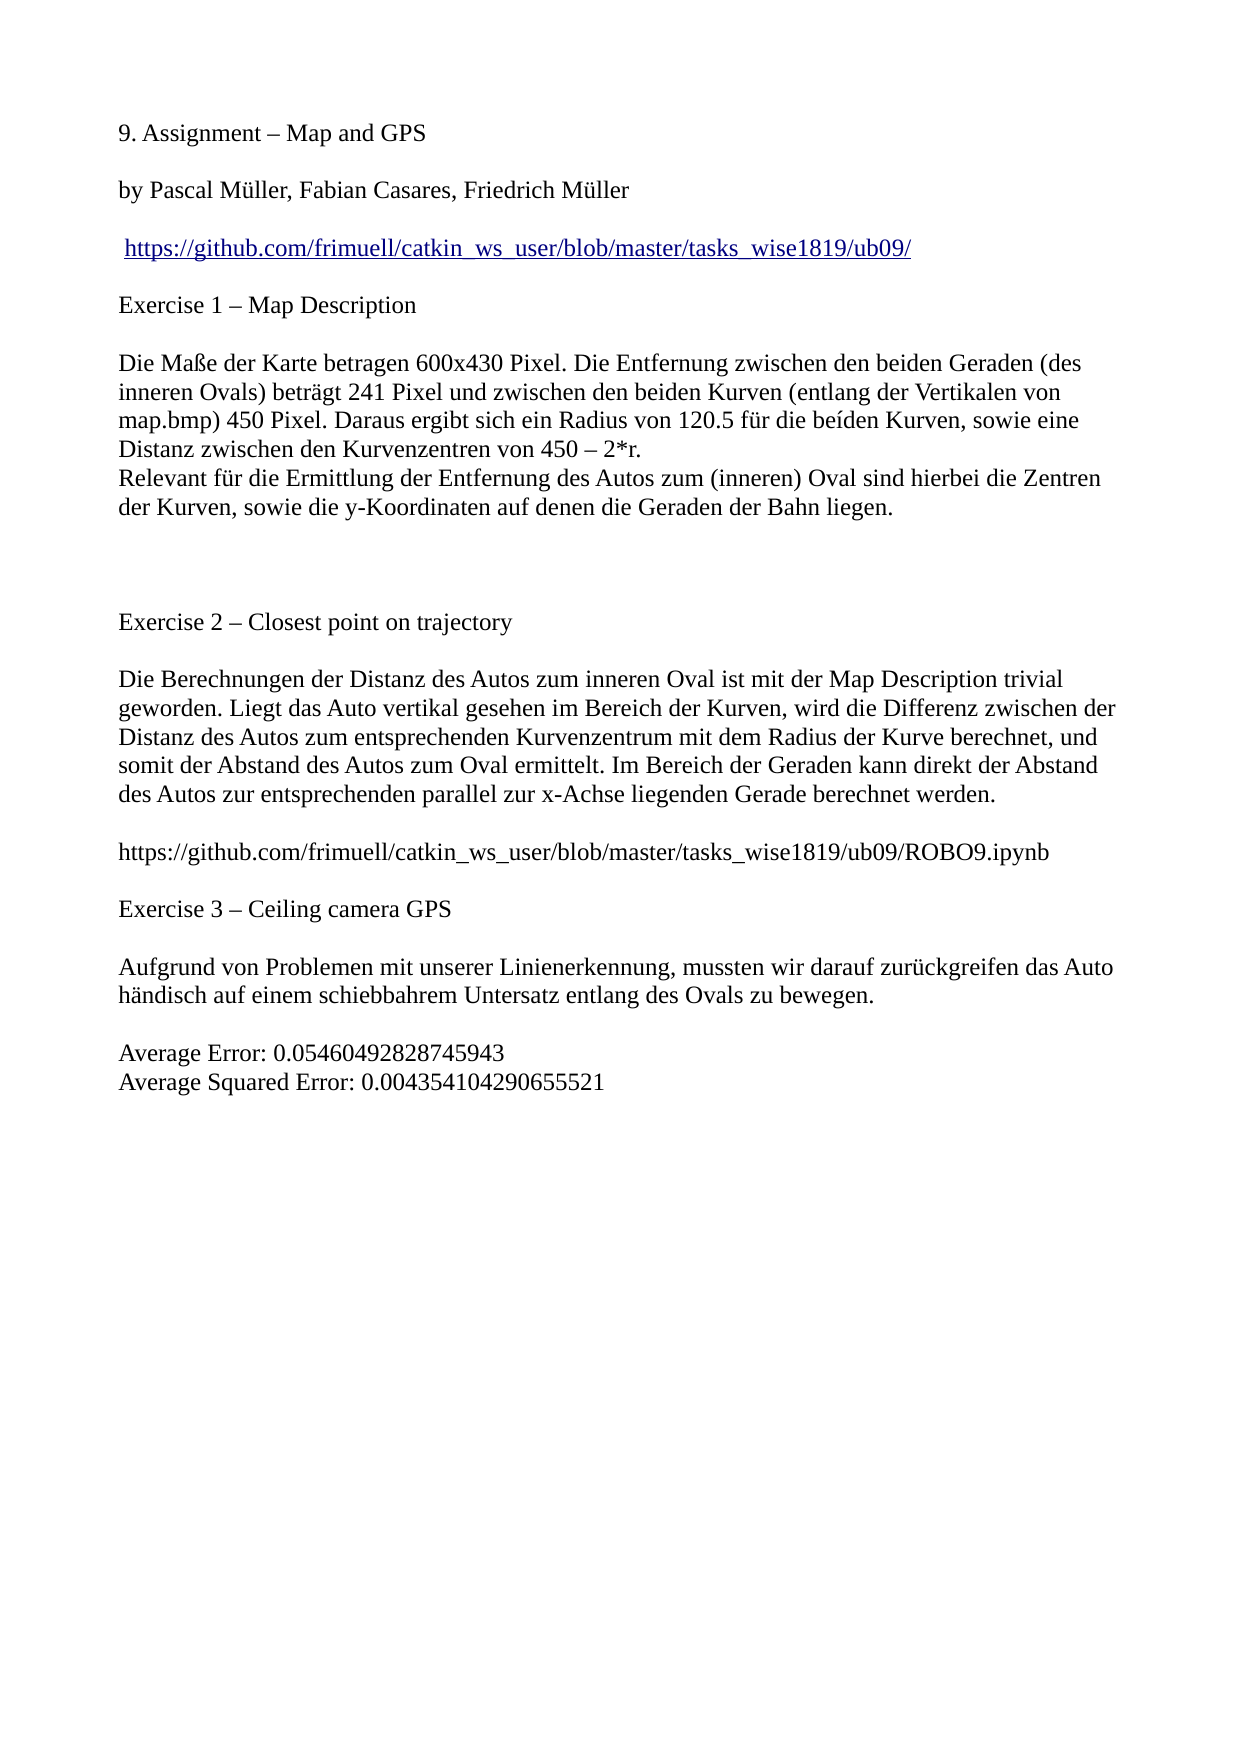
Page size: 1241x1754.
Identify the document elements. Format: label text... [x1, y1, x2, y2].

text https://github.com/frimuell/catkin_ws_user/blob/master/tasks_wise1819/ub09/ [118, 233, 1122, 262]
text Exercise 3 – Ceiling camera GPS [118, 894, 1122, 923]
text Die Berechnungen der Distanz des Autos zum inneren Oval ist mit der Map Description trivial geworden. Liegt das Auto vertikal gesehen im Bereich der Kurven, wird die Differenz zwischen der Distanz des Autos zum entsprechenden Kurvenzentrum mit dem Radius der Kurve berechnet, und somit der Abstand des Autos zum Oval ermittelt. Im Bereich der Geraden kann direkt der Abstand des Autos zur entsprechenden parallel zur x-Achse liegenden Gerade berechnet werden. [118, 664, 1122, 808]
text Average Squared Error: 0.004354104290655521 [118, 1067, 1122, 1096]
text Average Error: 0.05460492828745943 [118, 1038, 1122, 1067]
text Die Maße der Karte betragen 600x430 Pixel. Die Entfernung zwischen den beiden Geraden (des inneren Ovals) beträgt 241 Pixel und zwischen den beiden Kurven (entlang der Vertikalen von map.bmp) 450 Pixel. Daraus ergibt sich ein Radius von 120.5 für die beíden Kurven, sowie eine Distanz zwischen den Kurvenzentren von 450 – 2*r. [118, 348, 1122, 463]
text Exercise 2 – Closest point on trajectory [118, 607, 1122, 636]
text Exercise 1 – Map Description [118, 291, 1122, 319]
text by Pascal Müller, Fabian Casares, Friedrich Müller [118, 176, 1122, 204]
text Aufgrund von Problemen mit unserer Linienerkennung, mussten wir darauf zurückgreifen das Auto händisch auf einem schiebbahrem Untersatz entlang des Ovals zu bewegen. [118, 952, 1122, 1009]
text 9. Assignment – Map and GPS [118, 118, 1122, 147]
text https://github.com/frimuell/catkin_ws_user/blob/master/tasks_wise1819/ub09/ROBO9.ipynb [118, 837, 1122, 866]
text Relevant für die Ermittlung der Entfernung des Autos zum (inneren) Oval sind hierbei die Zentren der Kurven, sowie die y-Koordinaten auf denen die Geraden der Bahn liegen. [118, 463, 1122, 521]
